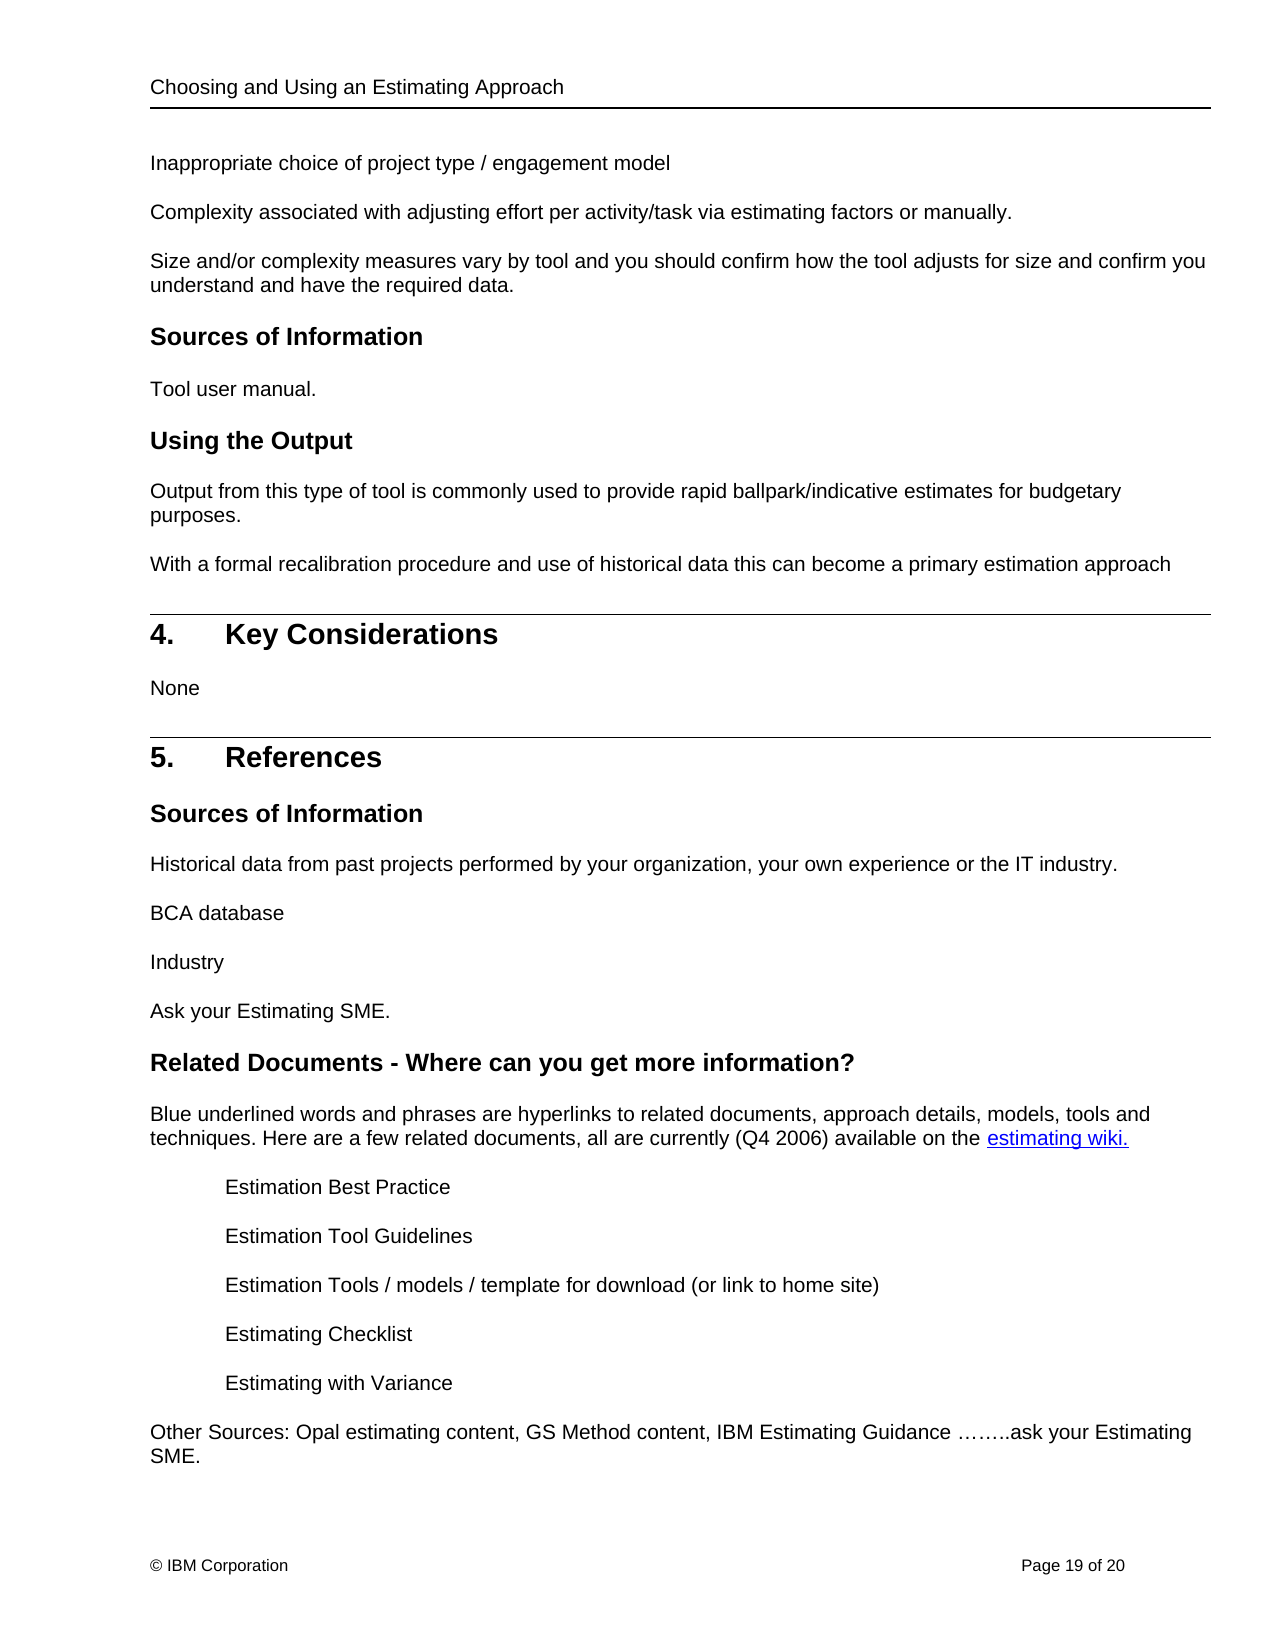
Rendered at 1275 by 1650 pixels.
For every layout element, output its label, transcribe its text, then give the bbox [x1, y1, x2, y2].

text None [150, 675, 1211, 699]
text Estimation Tool Guidelines [225, 1224, 1211, 1248]
text Estimating Checklist [225, 1322, 1211, 1346]
text Tool user manual. [150, 376, 1211, 401]
text Estimation Best Practice [150, 1175, 1211, 1199]
text Ask your Estimating SME. [150, 999, 1211, 1023]
text Size and/or complexity measures vary by tool and you should confirm how the tool adjusts for size and confirm you understand and have the required data. [150, 249, 1211, 297]
text Industry [150, 950, 1211, 974]
text Other Sources: Opal estimating content, GS Method content, IBM Estimating Guidance ……..ask your Estimating SME. [150, 1419, 1211, 1467]
text Estimating with Variance [225, 1371, 1211, 1394]
text With a formal recalibration procedure and use of historical data this can become a primary estimation approach [150, 552, 1211, 576]
text Historical data from past projects performed by your organization, your own experience or the IT industry. [150, 852, 1211, 876]
text Sources of Information [150, 322, 1211, 351]
text Estimation Tools / models / template for download (or link to home site) [225, 1273, 1211, 1297]
text BCA database [150, 901, 1211, 925]
text Complexity associated with adjusting effort per activity/task via estimating factors or manually. [150, 200, 1211, 224]
text Blue underlined words and phrases are hyperlinks to related documents, approach details, models, tools and techniques. Here are a few related documents, all are currently (Q4 2006) available on the estimating wiki. [150, 1102, 1211, 1150]
text Output from this type of tool is commonly used to provide rapid ballpark/indicative estimates for budgetary purposes. [150, 479, 1211, 527]
text Using the Output [150, 426, 1211, 454]
text Sources of Information [150, 798, 1211, 827]
list Key Considerations [150, 615, 1211, 650]
text Related Documents - Where can you get more information? [150, 1048, 1211, 1077]
text Inappropriate choice of project type / engagement model [150, 150, 1211, 175]
list References [150, 738, 1211, 773]
